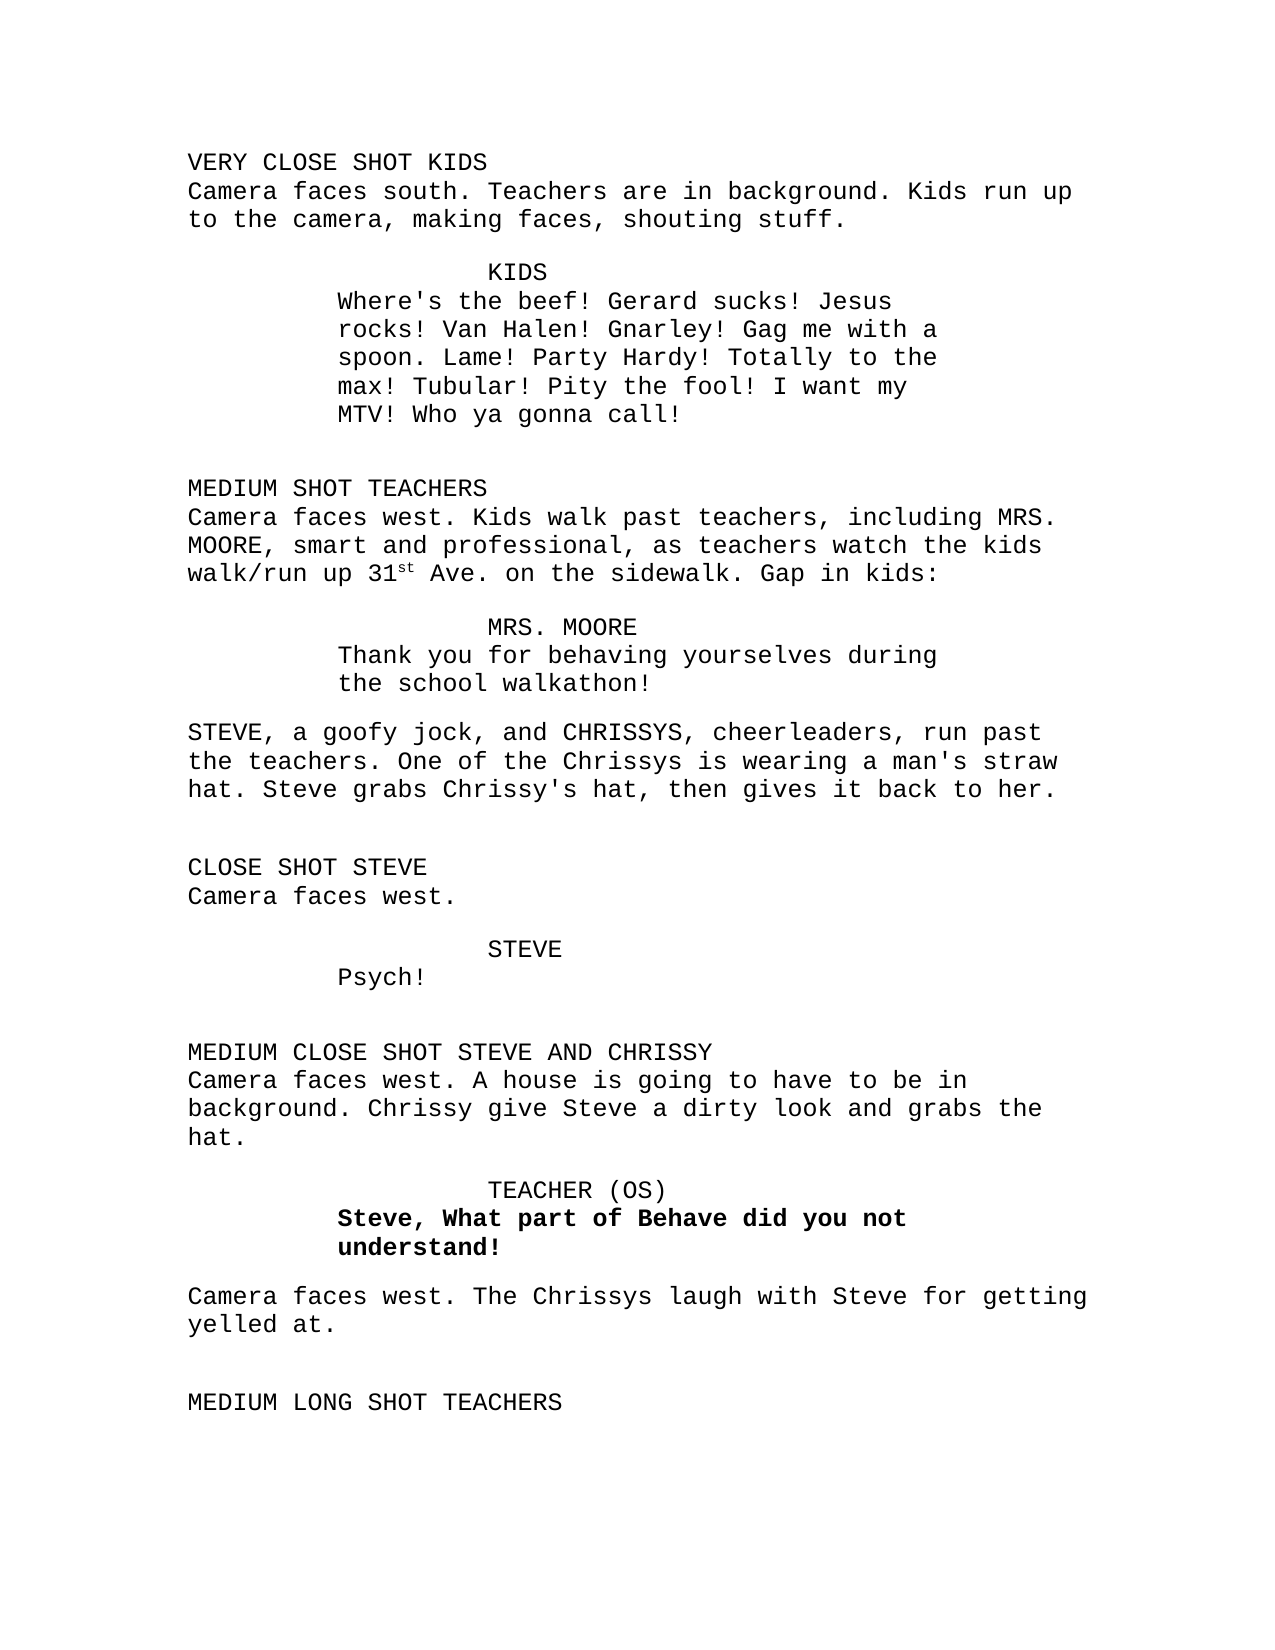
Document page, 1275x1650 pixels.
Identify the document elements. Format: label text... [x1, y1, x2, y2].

subtitle MEDIUM SHOT TEACHERS [187, 476, 1087, 504]
subtitle MEDIUM LONG SHOT TEACHERS [187, 1390, 1087, 1418]
text Thank you for behaving yourselves during the school walkathon! [337, 642, 937, 699]
text Where's the beef! Gerard sucks! Jesus rocks! Van Halen! Gnarley! Gag me with a spoon. Lame! Party Hardy! Totally to the max! Tubular! Pity the fool! I want my MTV! Who ya gonna call! [337, 288, 937, 430]
text Camera faces west. A house is going to have to be in background. Chrissy give Steve a dirty look and grabs the hat. [187, 1067, 1087, 1152]
text Psych! [337, 965, 937, 993]
text STEVE, a goofy jock, and CHRISSYS, cheerleaders, run past the teachers. One of the Chrissys is wearing a man's straw hat. Steve grabs Chrissy's hat, then gives it back to her. [187, 720, 1087, 805]
subtitle MEDIUM CLOSE SHOT STEVE AND CHRISSY [187, 1039, 1087, 1067]
text Steve, What part of Behave did you not understand! [337, 1206, 937, 1262]
text Camera faces west. The Chrissys laugh with Steve for getting yelled at. [187, 1283, 1087, 1340]
text Camera faces west. [187, 883, 1087, 912]
text MRS. MOORE [187, 614, 1087, 642]
text KIDS [187, 260, 1087, 288]
text Camera faces west. Kids walk past teachers, including MRS. MOORE, smart and professional, as teachers watch the kids walk/run up 31st Ave. on the sidewalk. Gap in kids: [187, 504, 1087, 589]
subtitle CLOSE SHOT STEVE [187, 855, 1087, 883]
text TEACHER (OS) [187, 1177, 1087, 1206]
subtitle VERY CLOSE SHOT KIDS [187, 150, 1087, 178]
text STEVE [187, 937, 1087, 965]
text Camera faces south. Teachers are in background. Kids run up to the camera, making faces, shouting stuff. [187, 178, 1087, 235]
